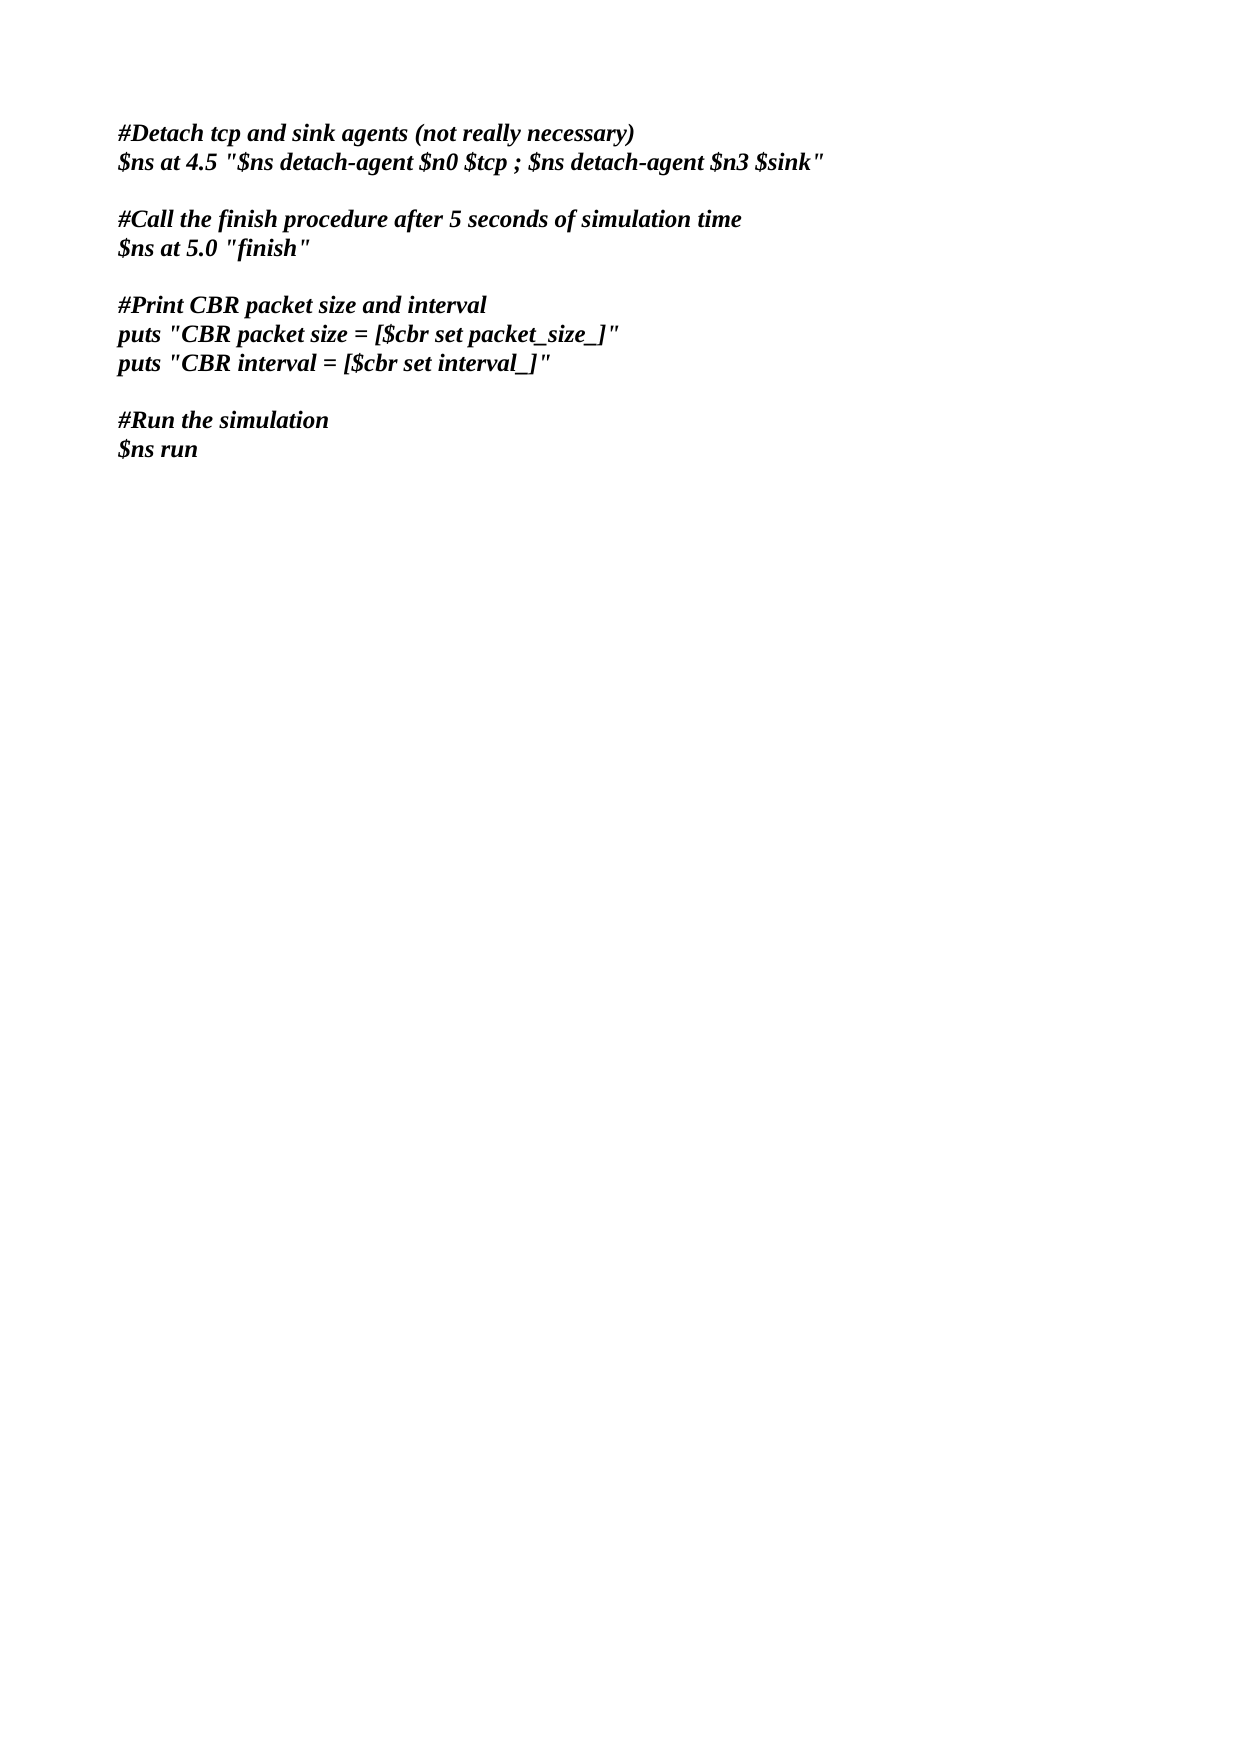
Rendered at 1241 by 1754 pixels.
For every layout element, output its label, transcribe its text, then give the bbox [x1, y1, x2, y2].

text #Print CBR packet size and interval [118, 291, 1122, 319]
text #Call the finish procedure after 5 seconds of simulation time [118, 204, 1122, 233]
text $ns at 4.5 "$ns detach-agent $n0 $tcp ; $ns detach-agent $n3 $sink" [118, 147, 1122, 176]
text #Detach tcp and sink agents (not really necessary) [118, 118, 1122, 147]
text $ns at 5.0 "finish" [118, 233, 1122, 262]
text #Run the simulation [118, 406, 1122, 434]
text puts "CBR packet size = [$cbr set packet_size_]" [118, 319, 1122, 348]
text $ns run [118, 434, 1122, 463]
text puts "CBR interval = [$cbr set interval_]" [118, 348, 1122, 377]
